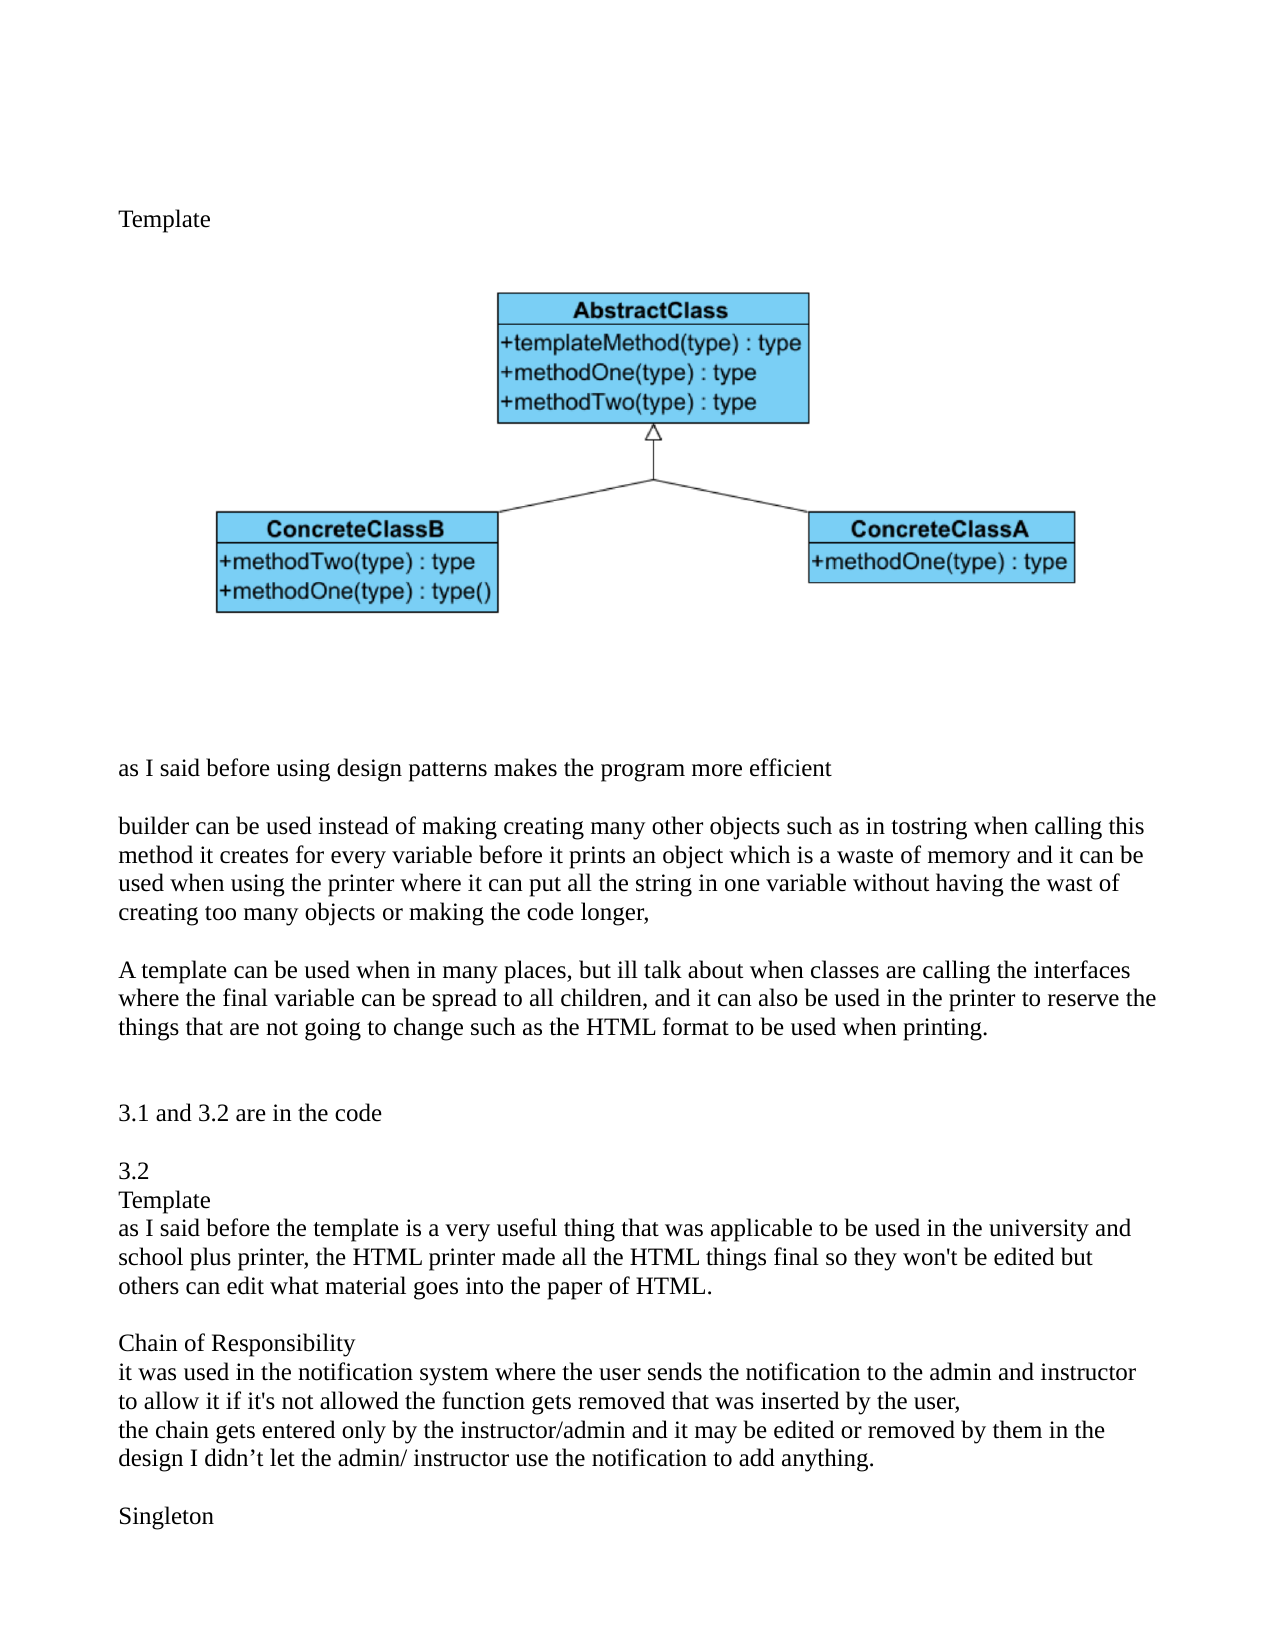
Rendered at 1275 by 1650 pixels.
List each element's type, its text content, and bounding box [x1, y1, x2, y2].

text builder can be used instead of making creating many other objects such as in tostring when calling this method it creates for every variable before it prints an object which is a waste of memory and it can be used when using the printer where it can put all the string in one variable without having the wast of creating too many objects or making the code longer, [118, 811, 1157, 926]
text as I said before the template is a very useful thing that was applicable to be used in the university and school plus printer, the HTML printer made all the HTML things final so they won't be edited but others can edit what material goes into the paper of HTML. [118, 1213, 1157, 1300]
text as I said before using design patterns makes the program more efficient [118, 753, 1157, 782]
text the chain gets entered only by the instructor/admin and it may be edited or removed by them in the design I didn’t let the admin/ instructor use the notification to add anything. [118, 1415, 1157, 1472]
text Singleton [118, 1501, 1157, 1530]
text 3.1 and 3.2 are in the code [118, 1098, 1157, 1127]
text it was used in the notification system where the user sends the notification to the admin and instructor to allow it if it's not allowed the function gets removed that was inserted by the user, [118, 1357, 1157, 1415]
text A template can be used when in many places, but ill talk about when classes are calling the interfaces where the final variable can be spread to all children, and it can also be used in the printer to reserve the things that are not going to change such as the HTML format to be used when printing. [118, 955, 1157, 1041]
text Template [118, 204, 1157, 233]
picture [118, 233, 1157, 639]
text Template [118, 1185, 1157, 1213]
text Chain of Responsibility [118, 1328, 1157, 1357]
text 3.2 [118, 1156, 1157, 1185]
